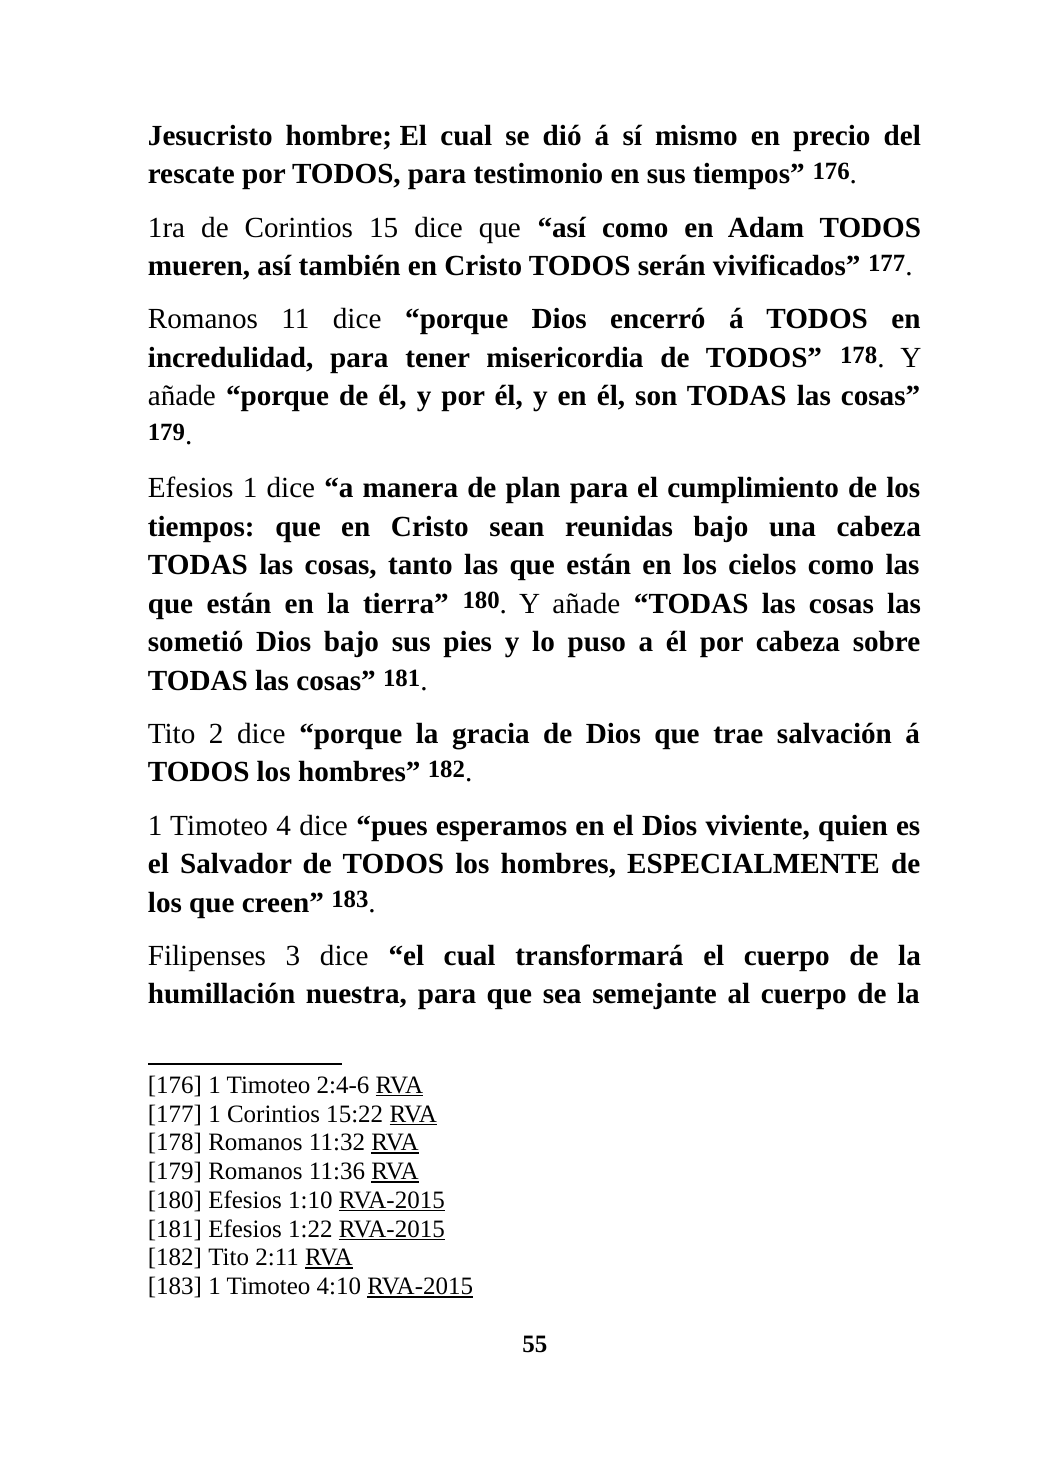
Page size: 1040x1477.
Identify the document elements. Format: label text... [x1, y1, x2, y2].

text Efesios 1:22 RVA-2015 [148, 1214, 921, 1242]
text Filipenses 3 dice “el cual transformará el cuerpo de la humillación nuestra, para que sea semejante al cuerpo de la [148, 938, 921, 1010]
text Efesios 1 dice “a manera de plan para el cumplimiento de los tiempos: que en Cristo sean reunidas bajo una cabeza TODAS las cosas, tanto las que están en los cielos como las que están en la tierra” . Y añade “TODAS las cosas las sometió Dios bajo sus pies y lo puso a él por cabeza sobre TODAS las cosas” . [148, 470, 921, 696]
text 1ra de Corintios 15 dice que “así como en Adam TODOS mueren, así también en Cristo TODOS serán vivificados” . [148, 210, 921, 282]
text Romanos 11:32 RVA [148, 1127, 921, 1156]
text Romanos 11:36 RVA [148, 1156, 921, 1185]
text 1 Timoteo 4 dice “pues esperamos en el Dios viviente, quien es el Salvador de TODOS los hombres, ESPECIALMENTE de los que creen” . [148, 808, 921, 918]
text Efesios 1:10 RVA-2015 [148, 1185, 921, 1214]
text Romanos 11 dice “porque Dios encerró á TODOS en incredulidad, para tener misericordia de TODOS” . Y añade “porque de él, y por él, y en él, son TODAS las cosas” . [148, 301, 921, 451]
text 1 Corintios 15:22 RVA [148, 1099, 921, 1127]
text Jesucristo hombre; El cual se dió á sí mismo en precio del rescate por TODOS, para testimonio en sus tiempos” . [148, 118, 921, 190]
text 1 Timoteo 4:10 RVA-2015 [148, 1271, 921, 1300]
text Tito 2 dice “porque la gracia de Dios que trae salvación á TODOS los hombres” . [148, 716, 921, 788]
text Tito 2:11 RVA [148, 1242, 921, 1271]
text 1 Timoteo 2:4-6 RVA [148, 1070, 921, 1099]
